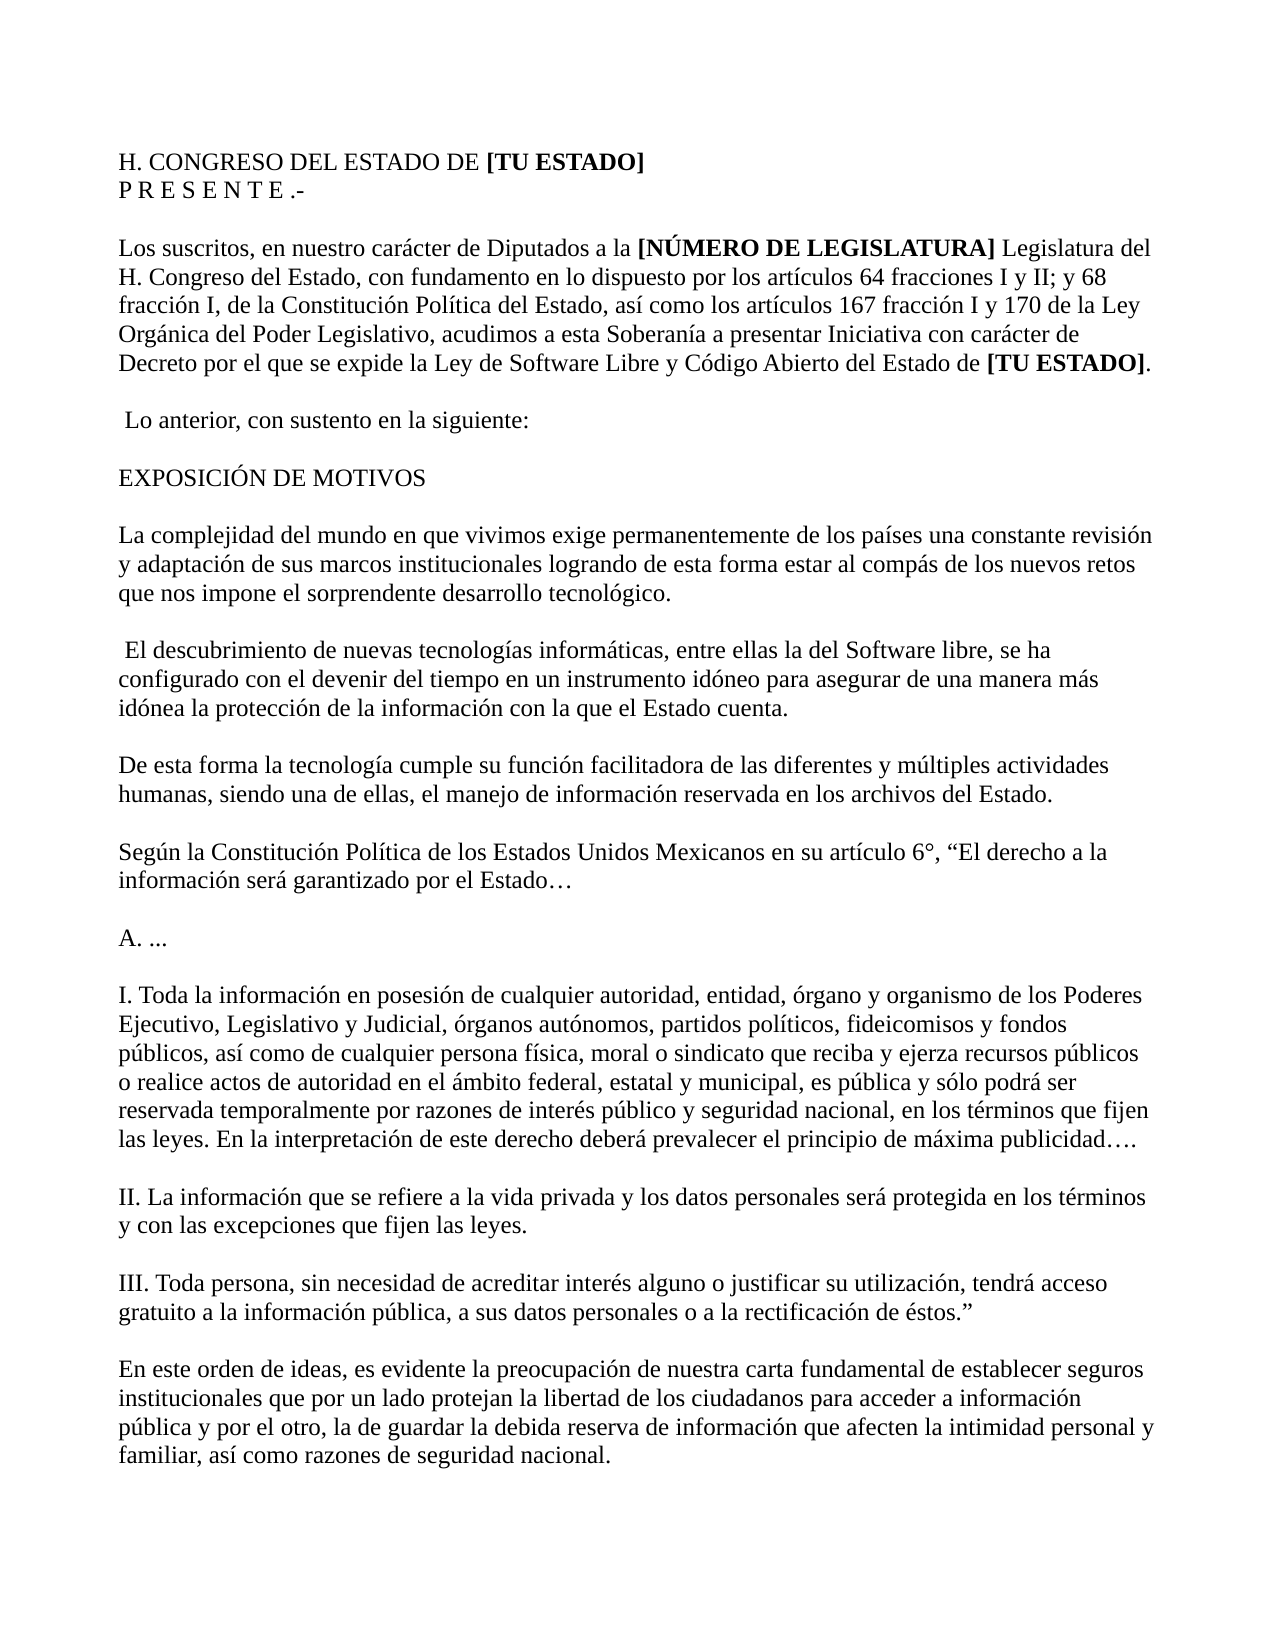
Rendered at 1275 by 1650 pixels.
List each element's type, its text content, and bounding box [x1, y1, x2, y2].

text EXPOSICIÓN DE MOTIVOS [118, 463, 1157, 492]
text Según la Constitución Política de los Estados Unidos Mexicanos en su artículo 6°, “El derecho a la información será garantizado por el Estado… [118, 837, 1157, 894]
text Los suscritos, en nuestro carácter de Diputados a la [NÚMERO DE LEGISLATURA] Legislatura del H. Congreso del Estado, con fundamento en lo dispuesto por los artículos 64 fracciones I y II; y 68 fracción I, de la Constitución Política del Estado, así como los artículos 167 fracción I y 170 de la Ley Orgánica del Poder Legislativo, acudimos a esta Soberanía a presentar Iniciativa con carácter de Decreto por el que se expide la Ley de Software Libre y Código Abierto del Estado de [TU ESTADO]. [118, 233, 1157, 377]
text III. Toda persona, sin necesidad de acreditar interés alguno o justificar su utilización, tendrá acceso gratuito a la información pública, a sus datos personales o a la rectificación de éstos.” [118, 1268, 1157, 1326]
text P R E S E N T E .- [118, 176, 1157, 204]
text I. Toda la información en posesión de cualquier autoridad, entidad, órgano y organismo de los Poderes Ejecutivo, Legislativo y Judicial, órganos autónomos, partidos políticos, fideicomisos y fondos públicos, así como de cualquier persona física, moral o sindicato que reciba y ejerza recursos públicos o realice actos de autoridad en el ámbito federal, estatal y municipal, es pública y sólo podrá ser reservada temporalmente por razones de interés público y seguridad nacional, en los términos que fijen las leyes. En la interpretación de este derecho deberá prevalecer el principio de máxima publicidad…. [118, 981, 1157, 1153]
text El descubrimiento de nuevas tecnologías informáticas, entre ellas la del Software libre, se ha configurado con el devenir del tiempo en un instrumento idóneo para asegurar de una manera más idónea la protección de la información con la que el Estado cuenta. [118, 636, 1157, 722]
text En este orden de ideas, es evidente la preocupación de nuestra carta fundamental de establecer seguros institucionales que por un lado protejan la libertad de los ciudadanos para acceder a información pública y por el otro, la de guardar la debida reserva de información que afecten la intimidad personal y familiar, así como razones de seguridad nacional. [118, 1354, 1157, 1469]
text La complejidad del mundo en que vivimos exige permanentemente de los países una constante revisión y adaptación de sus marcos institucionales logrando de esta forma estar al compás de los nuevos retos que nos impone el sorprendente desarrollo tecnológico. [118, 521, 1157, 607]
text De esta forma la tecnología cumple su función facilitadora de las diferentes y múltiples actividades humanas, siendo una de ellas, el manejo de información reservada en los archivos del Estado. [118, 751, 1157, 808]
text Lo anterior, con sustento en la siguiente: [118, 406, 1157, 434]
text H. CONGRESO DEL ESTADO DE [TU ESTADO] [118, 147, 1157, 176]
text II. La información que se refiere a la vida privada y los datos personales será protegida en los términos y con las excepciones que fijen las leyes. [118, 1182, 1157, 1239]
text A. ... [118, 923, 1157, 952]
